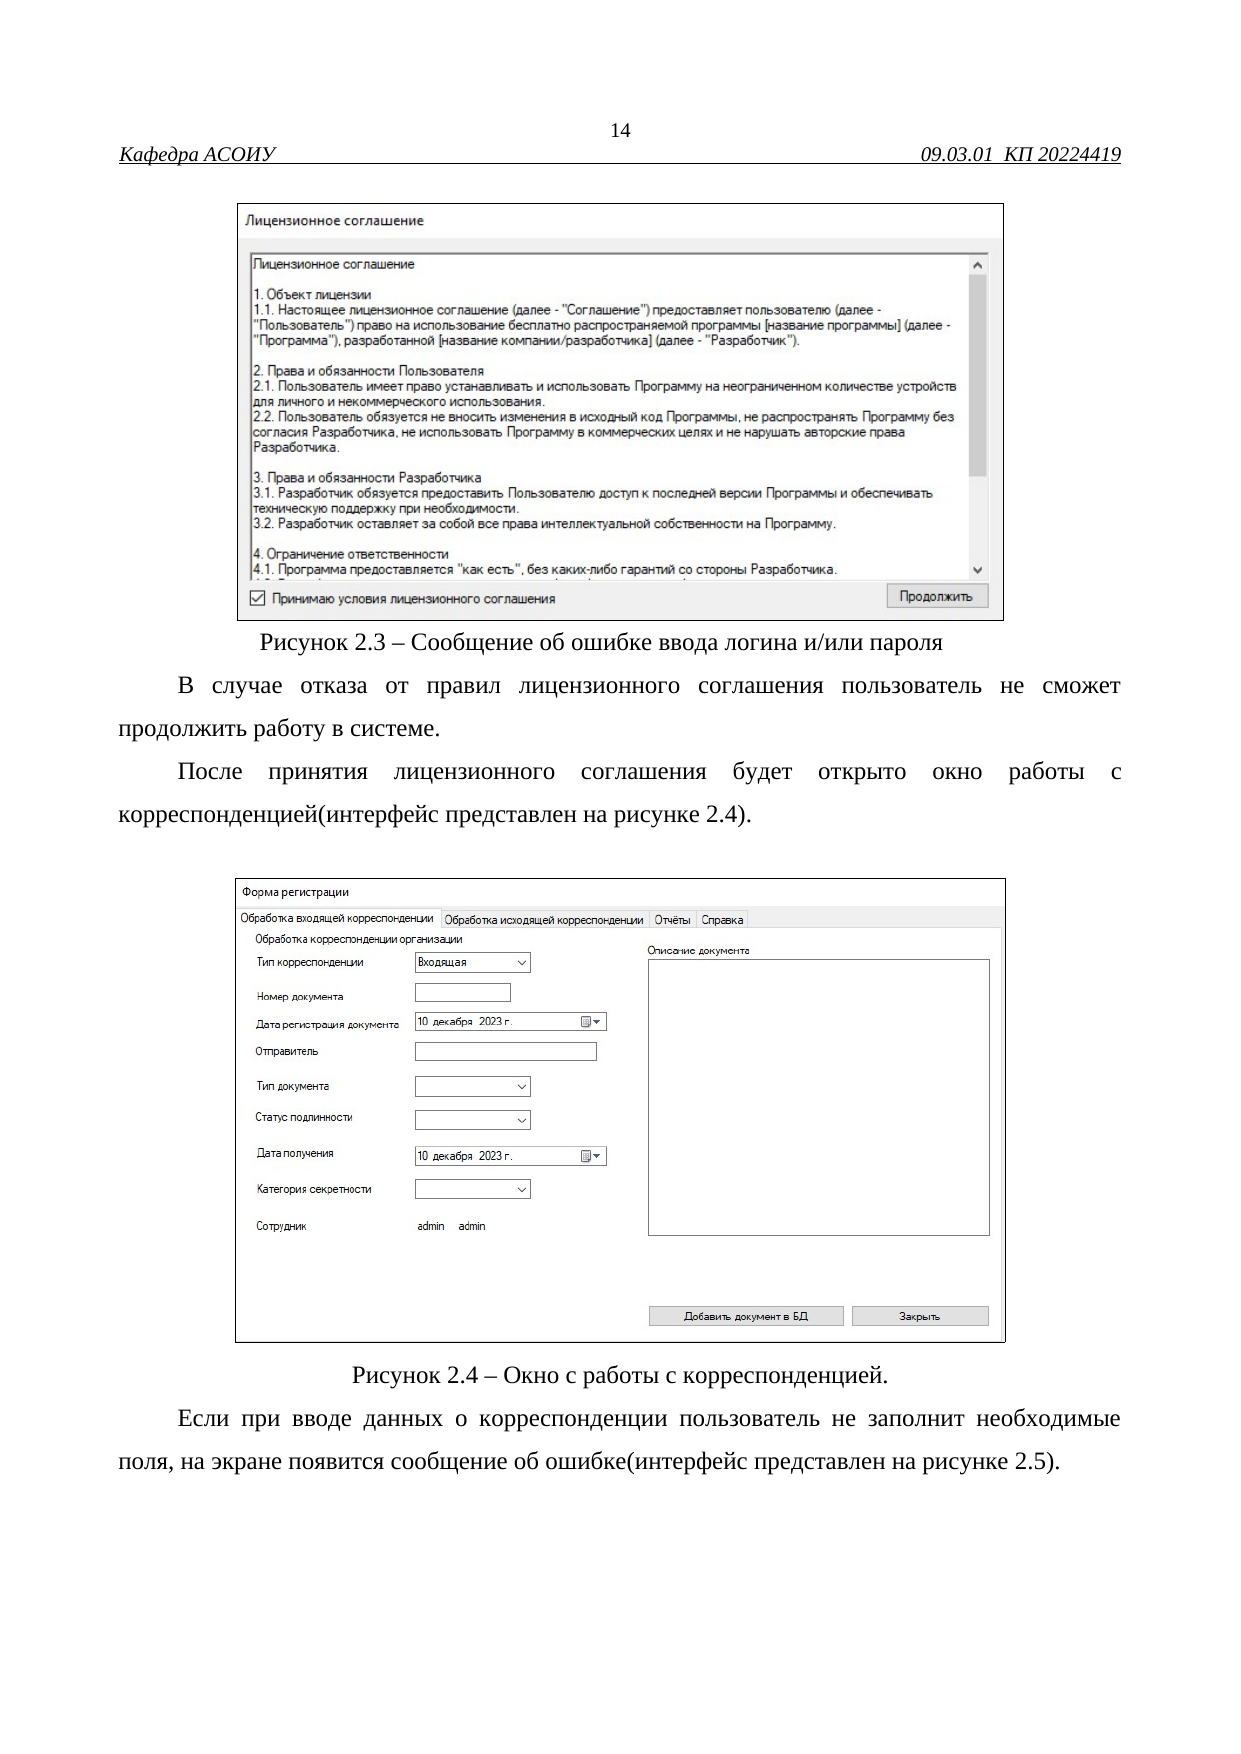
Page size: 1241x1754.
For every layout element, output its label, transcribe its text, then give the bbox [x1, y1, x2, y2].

text Рисунок 2.4 – Окно с работы с корреспонденцией. [118, 1360, 1122, 1389]
picture [238, 204, 1003, 620]
text В случае отказа от правил лицензионного соглашения пользователь не сможет продолжить работу в системе. [118, 670, 1122, 742]
text После принятия лицензионного соглашения будет открыто окно работы с корреспонденцией(интерфейс представлен на рисунке 2.4). [118, 756, 1122, 828]
text Если при вводе данных о корреспонденции пользователь не заполнит необходимые поля, на экране появится сообщение об ошибке(интерфейс представлен на рисунке 2.5). [118, 1403, 1122, 1475]
text Рисунок 2.3 – Сообщение об ошибке ввода логина и/или пароля [118, 627, 1084, 656]
picture [236, 879, 1005, 1342]
